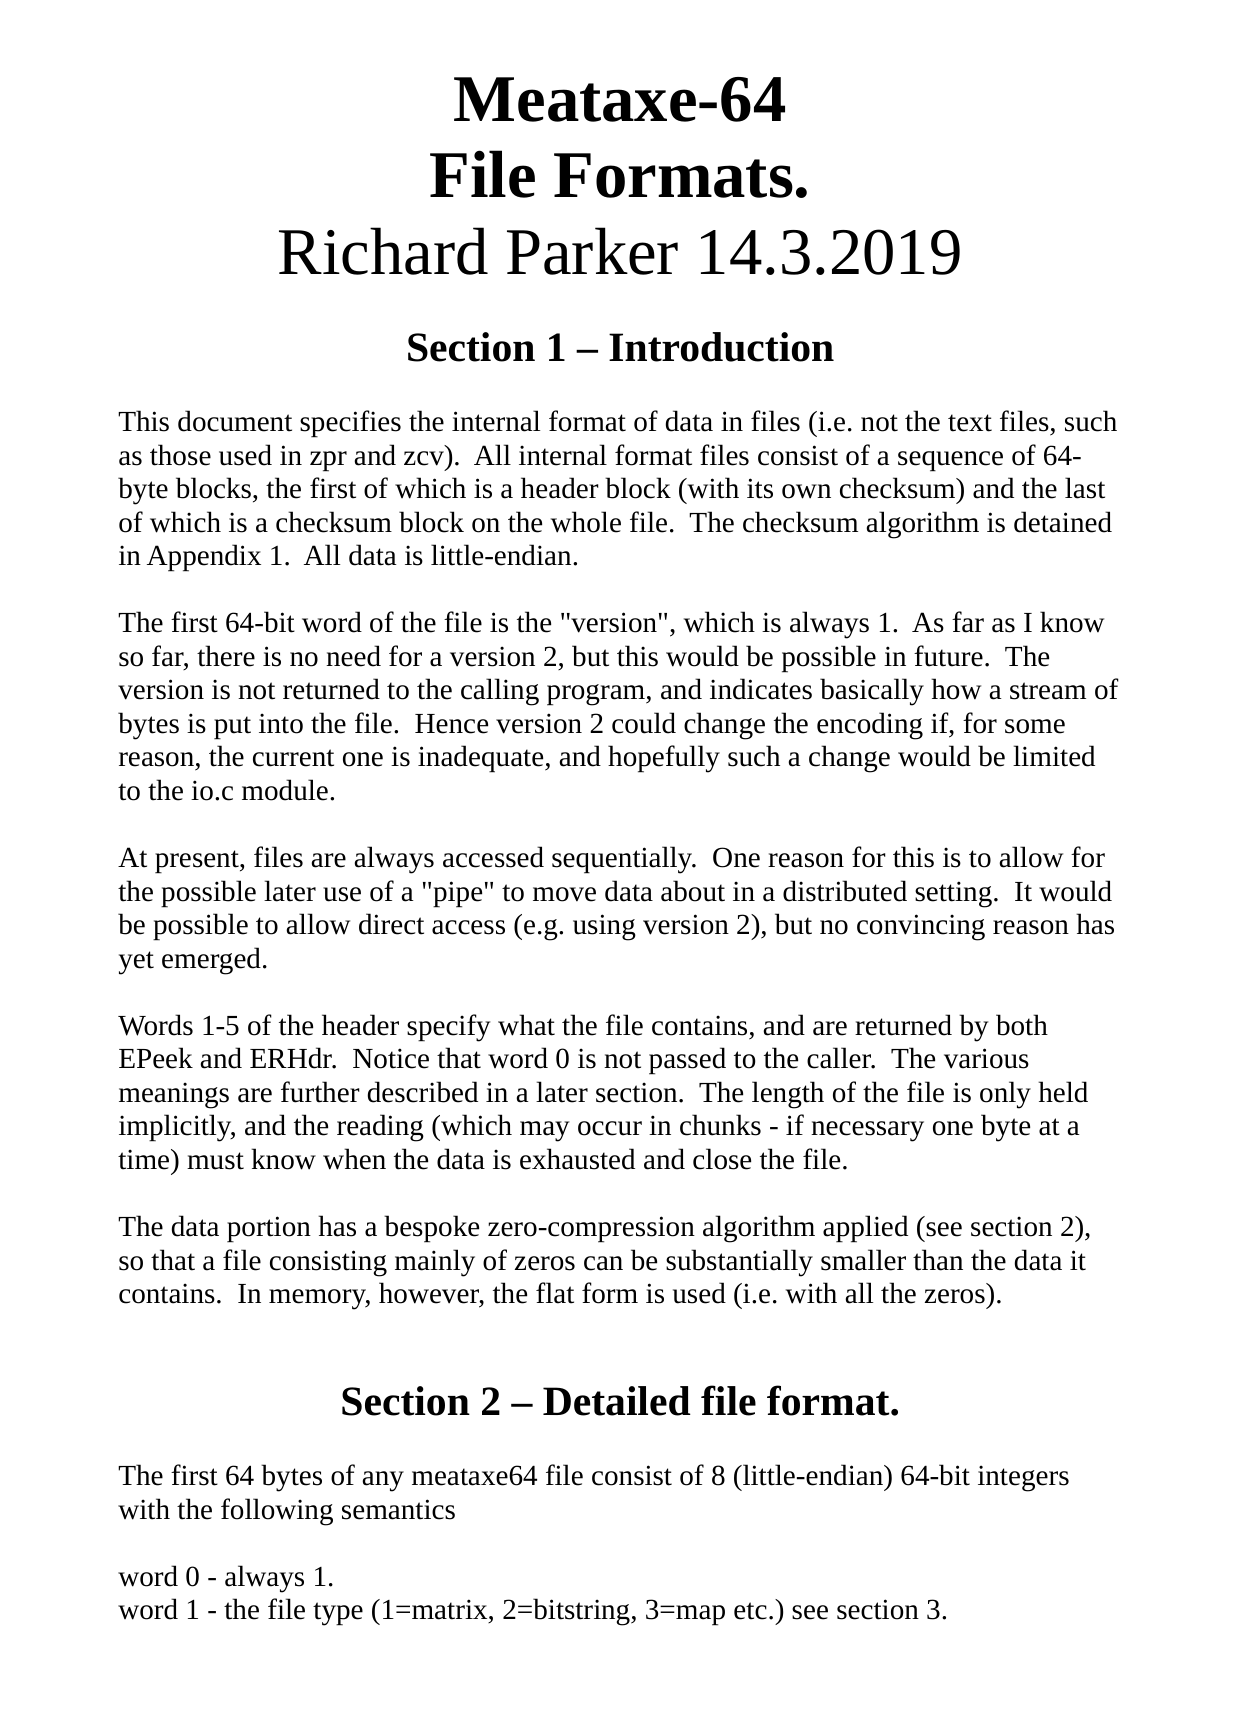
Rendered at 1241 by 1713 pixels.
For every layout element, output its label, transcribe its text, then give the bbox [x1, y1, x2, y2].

text At present, files are always accessed sequentially. One reason for this is to allow for the possible later use of a "pipe" to move data about in a distributed setting. It would be possible to allow direct access (e.g. using version 2), but no convincing reason has yet emerged. [118, 840, 1122, 974]
text File Formats. [118, 136, 1122, 212]
text Richard Parker 14.3.2019 [118, 212, 1122, 289]
text Section 1 – Introduction [118, 323, 1122, 371]
text Meataxe-64 [118, 59, 1122, 136]
text The first 64-bit word of the file is the "version", which is always 1. As far as I know so far, there is no need for a version 2, but this would be possible in future. The version is not returned to the calling program, and indicates basically how a stream of bytes is put into the file. Hence version 2 could change the encoding if, for some reason, the current one is inadequate, and hopefully such a change would be limited to the io.c module. [118, 605, 1122, 807]
text word 0 - always 1. [118, 1559, 1122, 1592]
text Section 2 – Detailed file format. [118, 1377, 1122, 1425]
text This document specifies the internal format of data in files (i.e. not the text files, such as those used in zpr and zcv). All internal format files consist of a sequence of 64-byte blocks, the first of which is a header block (with its own checksum) and the last of which is a checksum block on the whole file. The checksum algorithm is detained in Appendix 1. All data is little-endian. [118, 404, 1122, 572]
text The data portion has a bespoke zero-compression algorithm applied (see section 2), so that a file consisting mainly of zeros can be substantially smaller than the data it contains. In memory, however, the flat form is used (i.e. with all the zeros). [118, 1209, 1122, 1310]
text The first 64 bytes of any meataxe64 file consist of 8 (little-endian) 64-bit integers with the following semantics [118, 1458, 1122, 1525]
text word 1 - the file type (1=matrix, 2=bitstring, 3=map etc.) see section 3. [118, 1592, 1122, 1626]
text Words 1-5 of the header specify what the file contains, and are returned by both EPeek and ERHdr. Notice that word 0 is not passed to the caller. The various meanings are further described in a later section. The length of the file is only held implicitly, and the reading (which may occur in chunks - if necessary one byte at a time) must know when the data is exhausted and close the file. [118, 1008, 1122, 1176]
